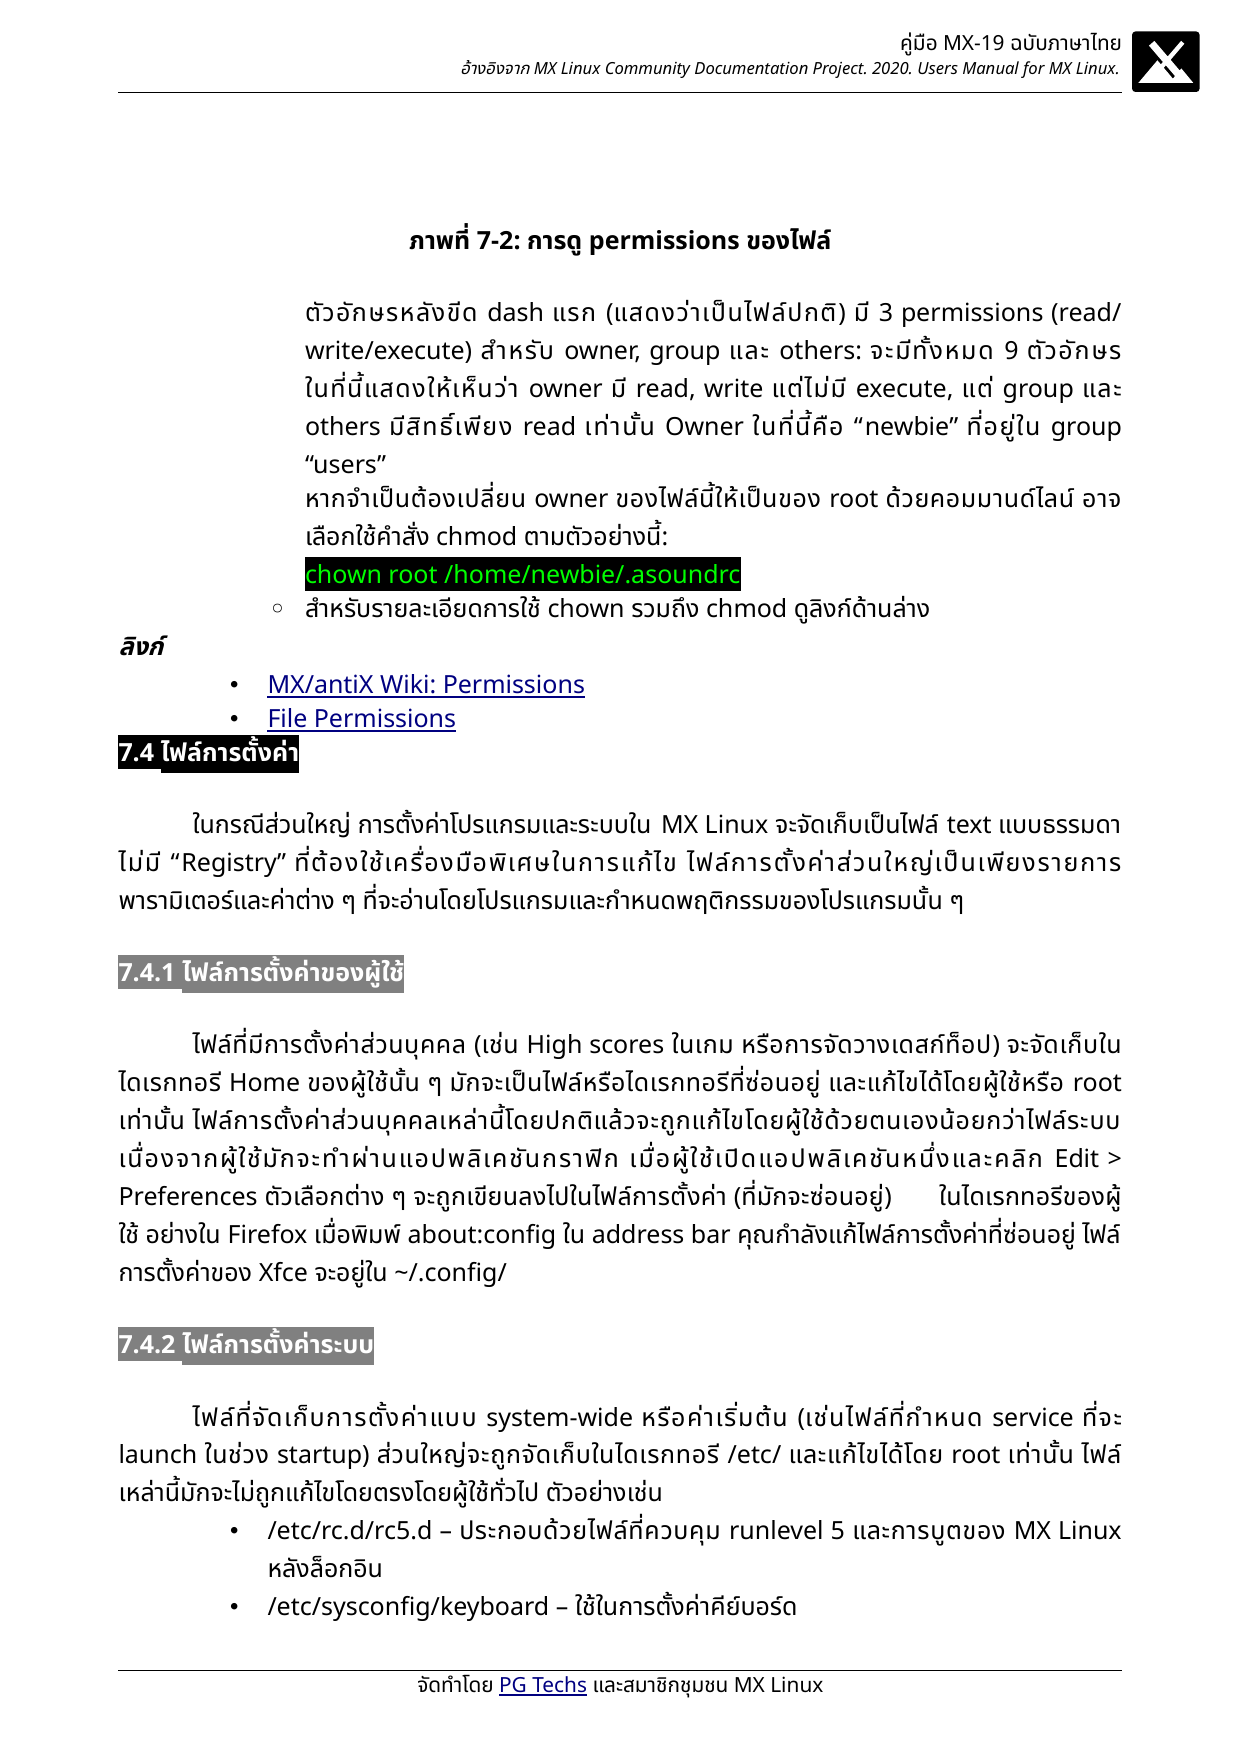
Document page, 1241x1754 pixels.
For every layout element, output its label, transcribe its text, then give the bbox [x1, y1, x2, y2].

list File Permissions [230, 701, 1122, 735]
list ตัวอักษรหลังขีด dash แรก (แสดงว่าเป็นไฟล์ปกติ) มี 3 permissions (read/ write/execute) สำหรับ owner, group และ others: จะมีทั้งหมด 9 ตัวอักษร ในที่นี้แสดงให้เห็นว่า owner มี read, write แต่ไม่มี execute, แต่ group และ others มีสิทธิ์เพียง read เท่านั้น Owner ในที่นี้คือ “newbie” ที่อยู่ใน group “users” [267, 295, 1122, 481]
text 7.4 ไฟล์การตั้งค่า [118, 735, 1122, 773]
text 7.4.2 ไฟล์การตั้งค่าระบบ [118, 1327, 1122, 1365]
list /etc/rc.d/rc5.d – ประกอบด้วยไฟล์ที่ควบคุม runlevel 5 และการบูตของ MX Linux หลังล็อกอิน [230, 1513, 1122, 1589]
list MX/antiX Wiki: Permissions [230, 667, 1122, 701]
list chown root /home/newbie/.asoundrc [267, 557, 1122, 591]
text ภาพที่ 7-2: การดู permissions ของไฟล์ [118, 223, 1122, 261]
text ในกรณีส่วนใหญ่ การตั้งค่าโปรแกรมและระบบใน MX Linux จะจัดเก็บเป็นไฟล์ text แบบธรรมดา ไม่มี “Registry” ที่ต้องใช้เครื่องมือพิเศษในการแก้ไข ไฟล์การตั้งค่าส่วนใหญ่เป็นเพียงรายการพารามิเตอร์และค่าต่าง ๆ ที่จะอ่านโดยโปรแกรมและกำหนดพฤติกรรมของโปรแกรมนั้น ๆ [118, 807, 1122, 921]
text ลิงก์ [118, 629, 1122, 667]
text 7.4.1 ไฟล์การตั้งค่าของผู้ใช้ [118, 955, 1122, 993]
text ไฟล์ที่มีการตั้งค่าส่วนบุคคล (เช่น High scores ในเกม หรือการจัดวางเดสก์ท็อป) จะจัดเก็บในไดเรกทอรี Home ของผู้ใช้นั้น ๆ มักจะเป็นไฟล์หรือไดเรกทอรีที่ซ่อนอยู่ และแก้ไขได้โดยผู้ใช้หรือ root เท่านั้น ไฟล์การตั้งค่าส่วนบุคคลเหล่านี้โดยปกติแล้วจะถูกแก้ไขโดยผู้ใช้ด้วยตนเองน้อยกว่าไฟล์ระบบเนื่องจากผู้ใช้มักจะทำผ่านแอปพลิเคชันกราฟิก เมื่อผู้ใช้เปิดแอปพลิเคชันหนึ่งและคลิก Edit > Preferences ตัวเลือกต่าง ๆ จะถูกเขียนลงไปในไฟล์การตั้งค่า (ที่มักจะซ่อนอยู่) ในไดเรกทอรีของผู้ใช้ อย่างใน Firefox เมื่อพิมพ์ about:config ใน address bar คุณกำลังแก้ไฟล์การตั้งค่าที่ซ่อนอยู่ ไฟล์การตั้งค่าของ Xfce จะอยู่ใน ~/.config/ [118, 1027, 1122, 1293]
list สำหรับรายละเอียดการใช้ chown รวมถึง chmod ดูลิงก์ด้านล่าง [267, 591, 1122, 629]
list /etc/sysconfig/keyboard – ใช้ในการตั้งค่าคีย์บอร์ด [230, 1589, 1122, 1627]
text ไฟล์ที่จัดเก็บการตั้งค่าแบบ system-wide หรือค่าเริ่มต้น (เช่นไฟล์ที่กำหนด service ที่จะ launch ในช่วง startup) ส่วนใหญ่จะถูกจัดเก็บในไดเรกทอรี /etc/ และแก้ไขได้โดย root เท่านั้น ไฟล์เหล่านี้มักจะไม่ถูกแก้ไขโดยตรงโดยผู้ใช้ทั่วไป ตัวอย่างเช่น [118, 1399, 1122, 1513]
list หากจำเป็นต้องเปลี่ยน owner ของไฟล์นี้ให้เป็นของ root ด้วยคอมมานด์ไลน์ อาจเลือกใช้คำสั่ง chmod ตามตัวอย่างนี้: [267, 481, 1122, 557]
